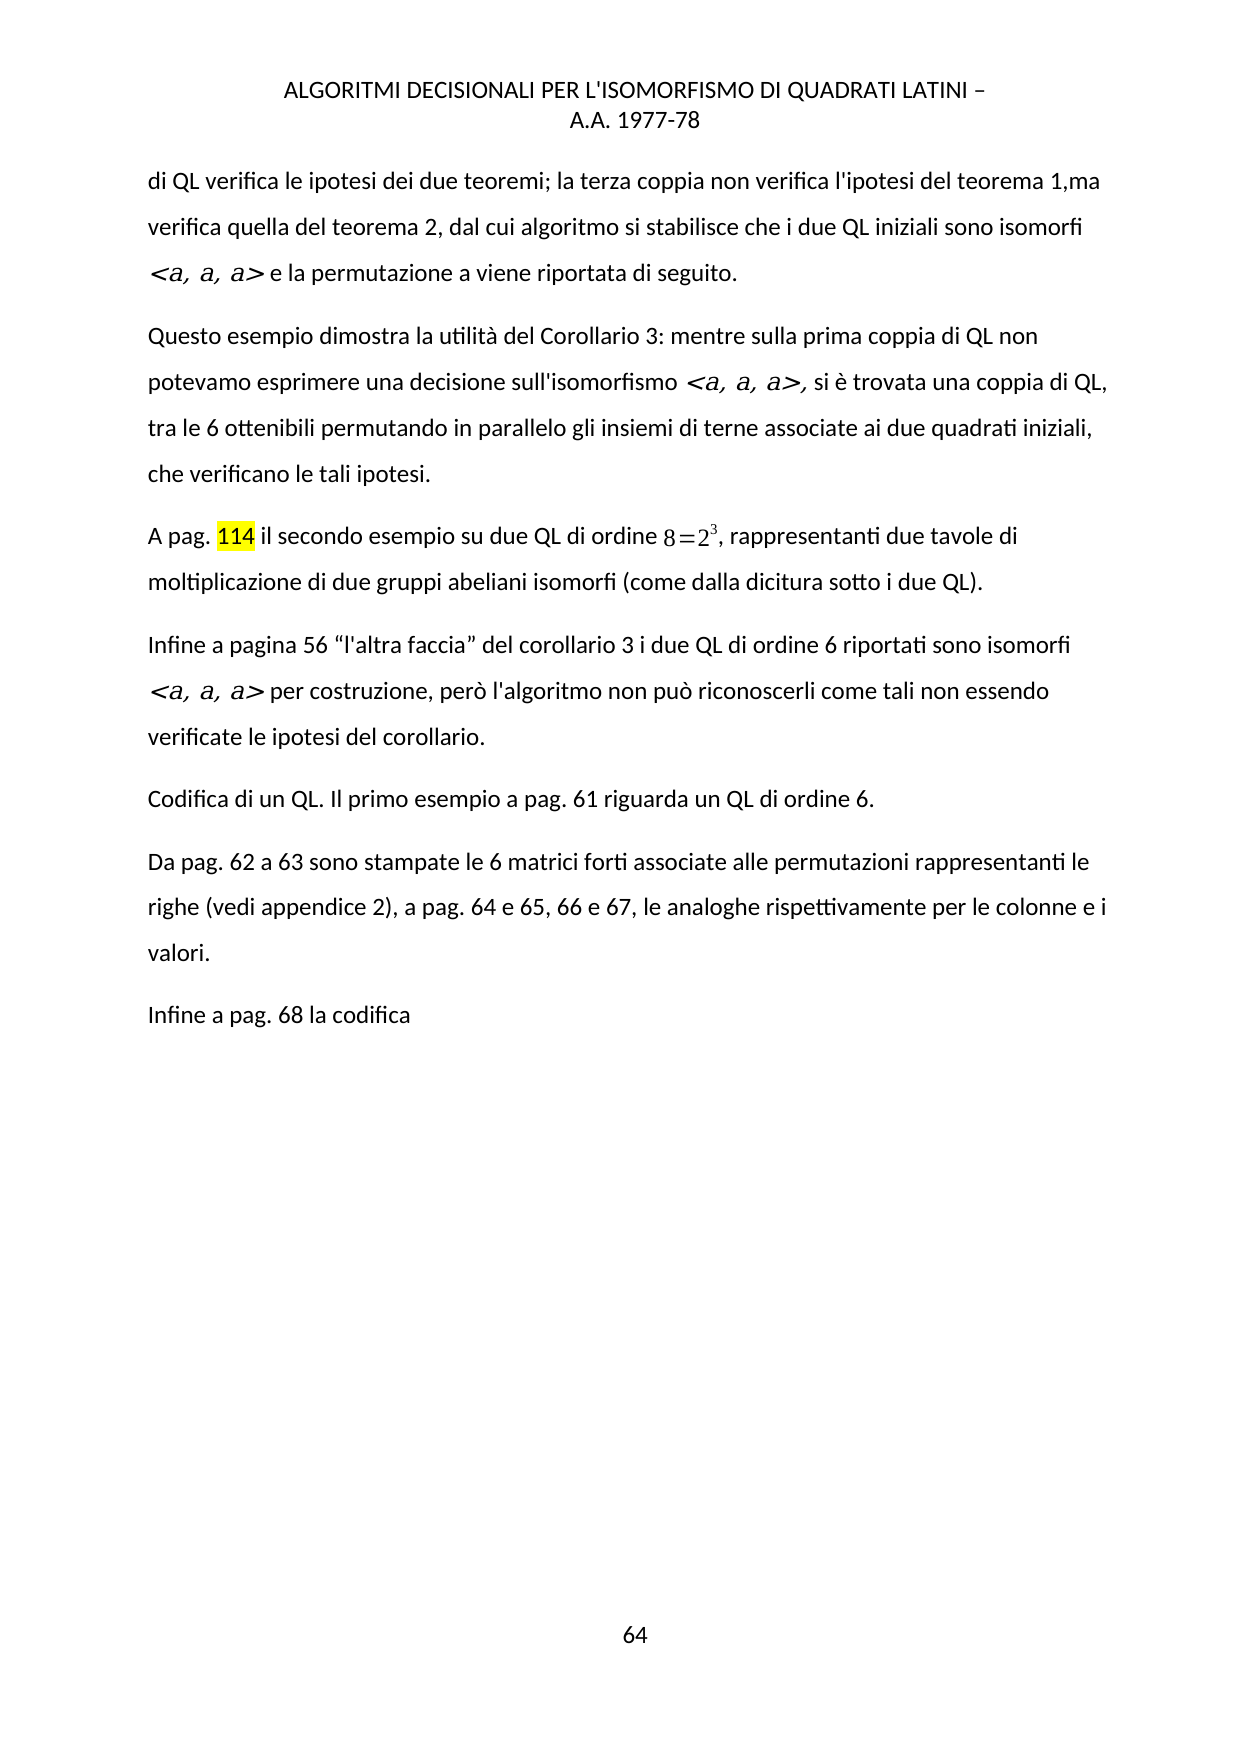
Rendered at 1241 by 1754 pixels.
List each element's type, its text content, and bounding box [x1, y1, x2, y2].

text Da pag. 62 a 63 sono stampate le 6 matrici forti associate alle permutazioni rappresentanti le righe (vedi appendice 2), a pag. 64 e 65, 66 e 67, le analoghe rispettivamente per le colonne e i valori. [148, 846, 1122, 968]
text Infine a pagina 56 “l'altra faccia” del corollario 3 i due QL di ordine 6 riportati sono isomorfi <a, a, a> per costruzione, però l'algoritmo non può riconoscerli come tali non essendo verificate le ipotesi del corollario. [148, 629, 1122, 751]
text A pag. 115 il secondo esempio su due QL di ordine , rappresentanti due tavole di moltiplicazione di due gruppi abeliani isomorfi (come dalla dicitura sotto i due QL). [148, 520, 1122, 597]
text Infine a pag. 68 la codifica [148, 999, 1122, 1030]
text di QL verifica le ipotesi dei due teoremi; la terza coppia non verifica l'ipotesi del teorema 1,ma verifica quella del teorema 2, dal cui algoritmo si stabilisce che i due QL iniziali sono isomorfi <a, a, a> e la permutazione a viene riportata di seguito. [148, 165, 1122, 288]
text Questo esempio dimostra la utilità del Corollario 3: mentre sulla prima coppia di QL non potevamo esprimere una decisione sull'isomorfismo <a, a, a>, si è trovata una coppia di QL, tra le 6 ottenibili permutando in parallelo gli insiemi di terne associate ai due quadrati iniziali, che verificano le tali ipotesi. [148, 320, 1122, 488]
text Codifica di un QL. Il primo esempio a pag. 61 riguarda un QL di ordine 6. [148, 783, 1122, 814]
